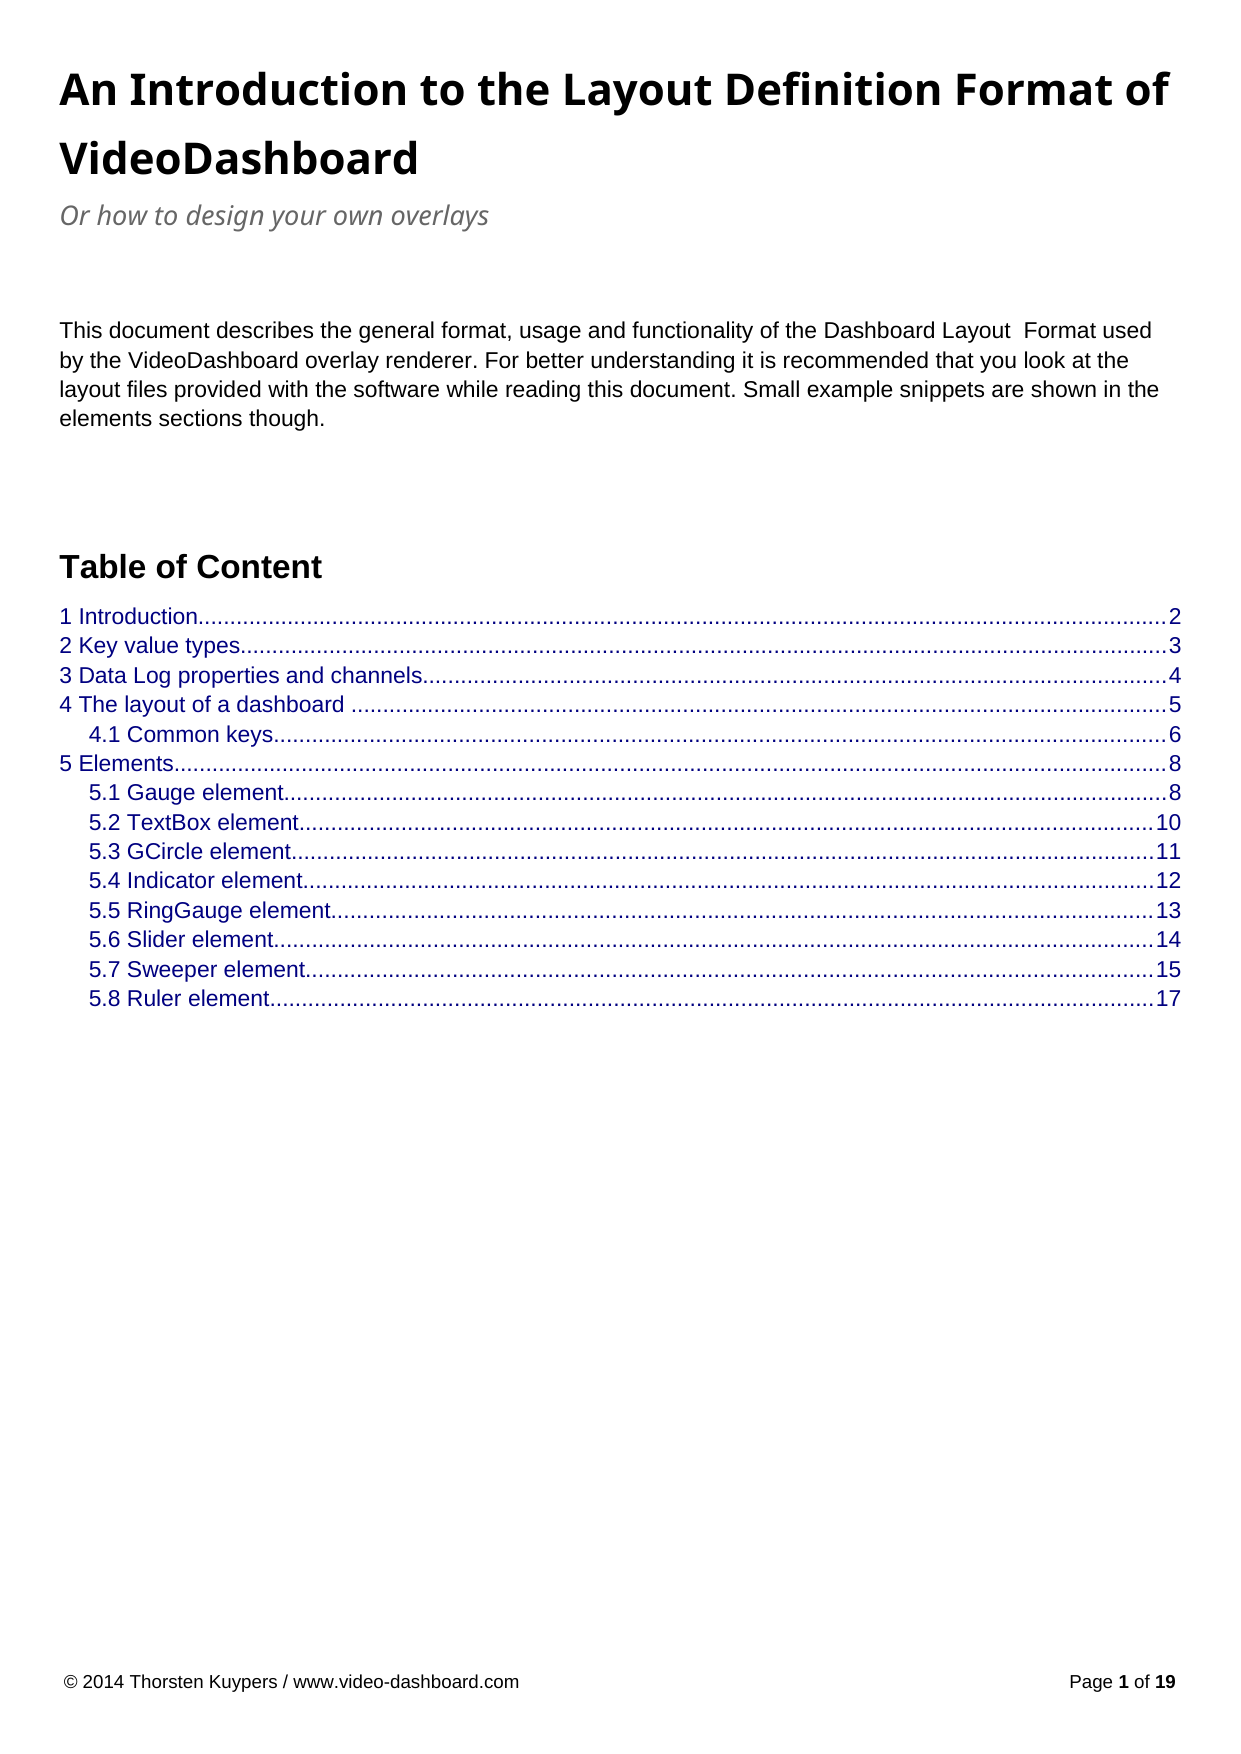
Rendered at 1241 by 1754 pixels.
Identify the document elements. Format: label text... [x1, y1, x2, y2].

text 5.7 Sweeper element 15 [88, 956, 1181, 982]
text 4.1 Common keys 6 [88, 721, 1181, 747]
text 5.6 Slider element 14 [88, 927, 1181, 953]
text 5.3 GCircle element 11 [88, 839, 1181, 864]
text 5.4 Indicator element 12 [88, 868, 1181, 894]
title An Introduction to the Layout Definition Format of VideoDashboard [59, 59, 1181, 187]
text 4 The layout of a dashboard 5 [59, 692, 1181, 718]
text 3 Data Log properties and channels 4 [59, 663, 1181, 688]
text 5.8 Ruler element 17 [88, 986, 1181, 1011]
subtitle Table of Content [59, 548, 1181, 586]
text 2 Key value types 3 [59, 633, 1181, 659]
text 5 Elements 8 [59, 751, 1181, 776]
subtitle Or how to design your own overlays [59, 196, 1181, 233]
text This document describes the general format, usage and functionality of the Dashboard Layout Format used by the VideoDashboard overlay renderer. For better understanding it is recommended that you look at the layout files provided with the software while reading this document. Small example snippets are shown in the elements sections though. [59, 318, 1181, 432]
text 5.1 Gauge element 8 [88, 780, 1181, 806]
text 5.5 RingGauge element 13 [88, 898, 1181, 923]
text 1 Introduction 2 [59, 604, 1181, 629]
text 5.2 TextBox element 10 [88, 809, 1181, 835]
